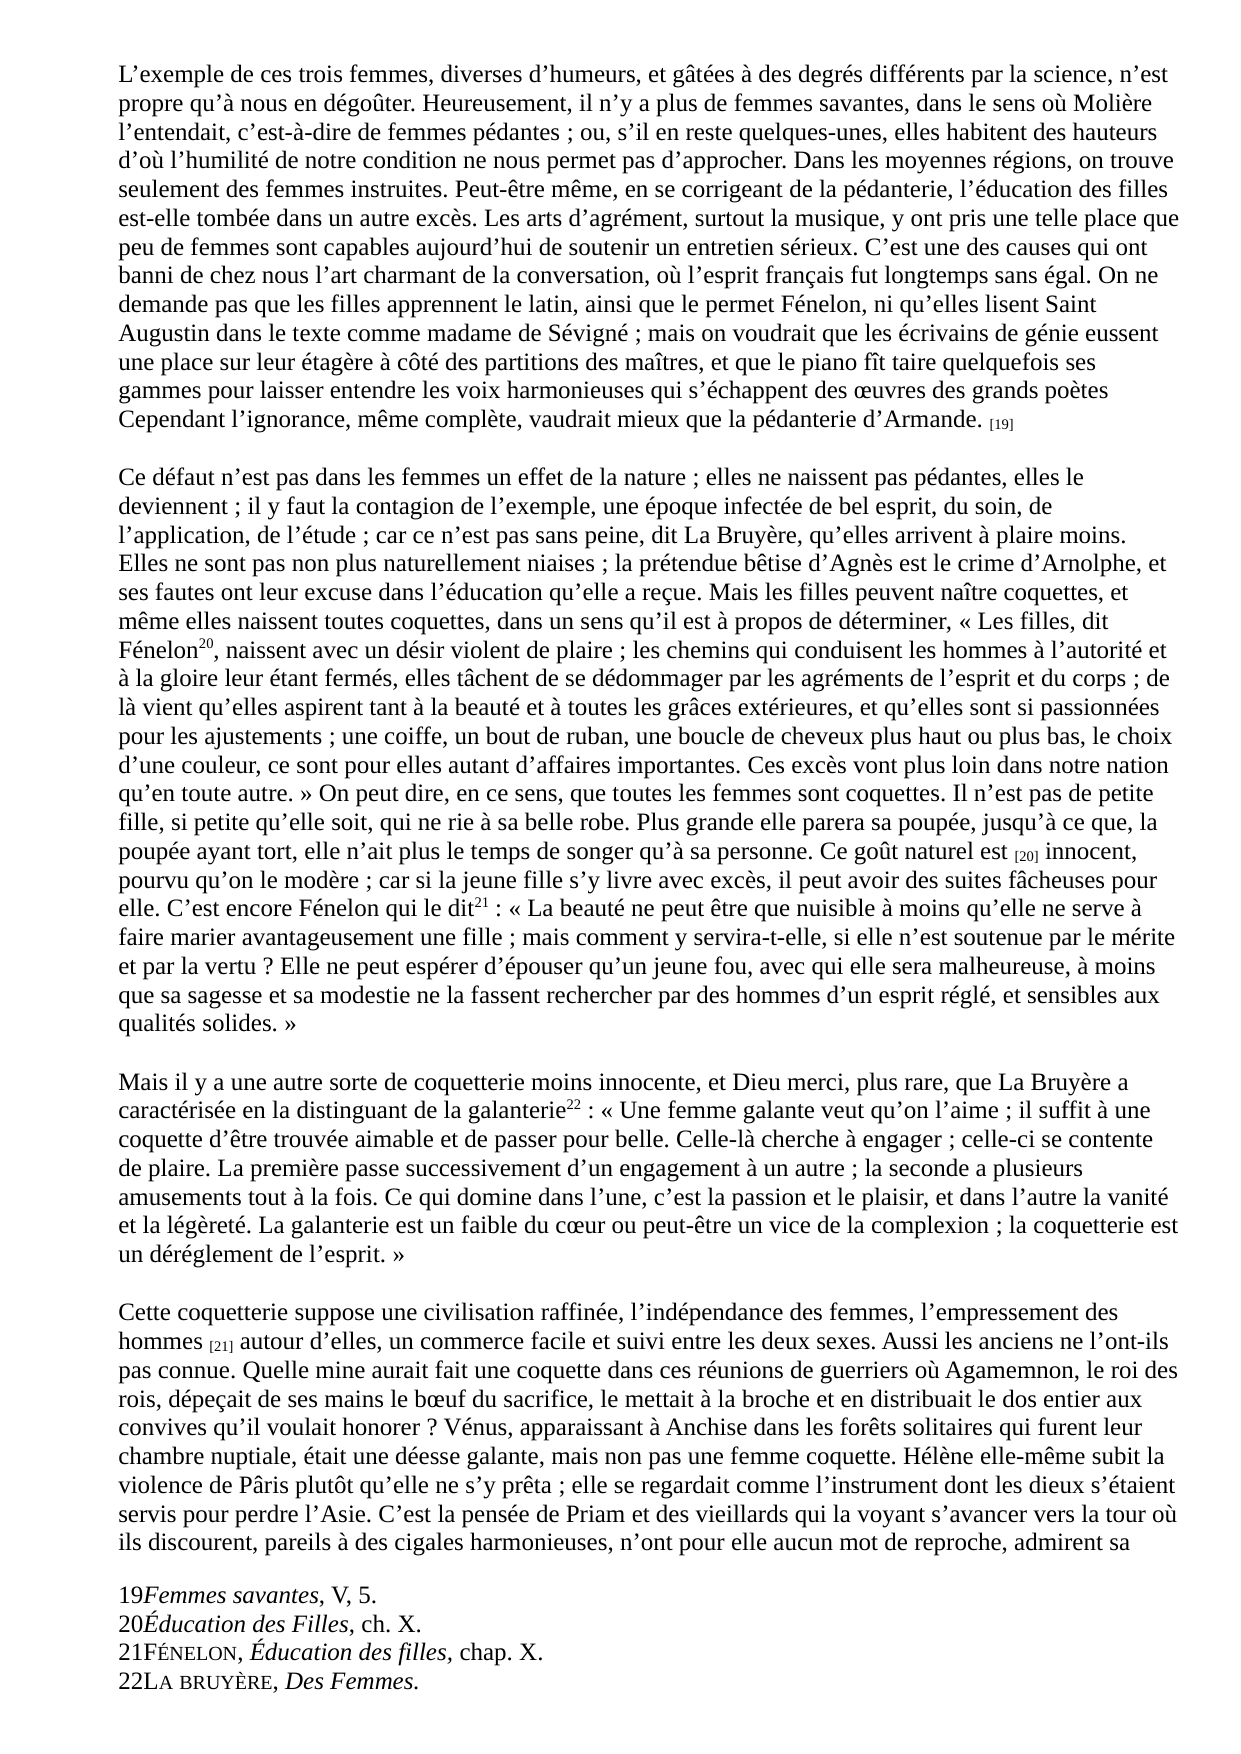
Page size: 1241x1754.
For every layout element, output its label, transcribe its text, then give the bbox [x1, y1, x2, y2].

text L’exemple de ces trois femmes, diverses d’humeurs, et gâtées à des degrés différents par la science, n’est propre qu’à nous en dégoûter. Heureusement, il n’y a plus de femmes savantes, dans le sens où Molière l’entendait, c’est-à-dire de femmes pédantes ; ou, s’il en reste quelques-unes, elles habitent des hauteurs d’où l’humilité de notre condition ne nous permet pas d’approcher. Dans les moyennes régions, on trouve seulement des femmes instruites. Peut-être même, en se corrigeant de la pédanterie, l’éducation des filles est-elle tombée dans un autre excès. Les arts d’agrément, surtout la musique, y ont pris une telle place que peu de femmes sont capables aujourd’hui de soutenir un entretien sérieux. C’est une des causes qui ont banni de chez nous l’art charmant de la conversation, où l’esprit français fut longtemps sans égal. On ne demande pas que les filles apprennent le latin, ainsi que le permet Fénelon, ni qu’elles lisent Saint Augustin dans le texte comme madame de Sévigné ; mais on voudrait que les écrivains de génie eussent une place sur leur étagère à côté des partitions des maîtres, et que le piano fît taire quelquefois ses gammes pour laisser entendre les voix harmonieuses qui s’échappent des œuvres des grands poètes Cependant l’ignorance, même complète, vaudrait mieux que la pédanterie d’Armande. [19] [118, 59, 1181, 433]
text Éducation des Filles, ch. X. [118, 1609, 1181, 1637]
text Fénelon, Éducation des filles, chap. X. [118, 1637, 1181, 1666]
text Ce défaut n’est pas dans les femmes un effet de la nature ; elles ne naissent pas pédantes, elles le deviennent ; il y faut la contagion de l’exemple, une époque infectée de bel esprit, du soin, de l’application, de l’étude ; car ce n’est pas sans peine, dit La Bruyère, qu’elles arrivent à plaire moins. Elles ne sont pas non plus naturellement niaises ; la prétendue bêtise d’Agnès est le crime d’Arnolphe, et ses fautes ont leur excuse dans l’éducation qu’elle a reçue. Mais les filles peuvent naître coquettes, et même elles naissent toutes coquettes, dans un sens qu’il est à propos de déterminer, « Les filles, dit Fénelon, naissent avec un désir violent de plaire ; les chemins qui conduisent les hommes à l’autorité et à la gloire leur étant fermés, elles tâchent de se dédommager par les agréments de l’esprit et du corps ; de là vient qu’elles aspirent tant à la beauté et à toutes les grâces extérieures, et qu’elles sont si passionnées pour les ajustements ; une coiffe, un bout de ruban, une boucle de cheveux plus haut ou plus bas, le choix d’une couleur, ce sont pour elles autant d’affaires importantes. Ces excès vont plus loin dans notre nation qu’en toute autre. » On peut dire, en ce sens, que toutes les femmes sont coquettes. Il n’est pas de petite fille, si petite qu’elle soit, qui ne rie à sa belle robe. Plus grande elle parera sa poupée, jusqu’à ce que, la poupée ayant tort, elle n’ait plus le temps de songer qu’à sa personne. Ce goût naturel est [20] innocent, pourvu qu’on le modère ; car si la jeune fille s’y livre avec excès, il peut avoir des suites fâcheuses pour elle. C’est encore Fénelon qui le dit : « La beauté ne peut être que nuisible à moins qu’elle ne serve à faire marier avantageusement une fille ; mais comment y servira-t-elle, si elle n’est soutenue par le mérite et par la vertu ? Elle ne peut espérer d’épouser qu’un jeune fou, avec qui elle sera malheureuse, à moins que sa sagesse et sa modestie ne la fassent rechercher par des hommes d’un esprit réglé, et sensibles aux qualités solides. » [118, 462, 1181, 1037]
text Cette coquetterie suppose une civilisation raffinée, l’indépendance des femmes, l’empressement des hommes [21] autour d’elles, un commerce facile et suivi entre les deux sexes. Aussi les anciens ne l’ont-ils pas connue. Quelle mine aurait fait une coquette dans ces réunions de guerriers où Agamemnon, le roi des rois, dépeçait de ses mains le bœuf du sacrifice, le mettait à la broche et en distribuait le dos entier aux convives qu’il voulait honorer ? Vénus, apparaissant à Anchise dans les forêts solitaires qui furent leur chambre nuptiale, était une déesse galante, mais non pas une femme coquette. Hélène elle-même subit la violence de Pâris plutôt qu’elle ne s’y prêta ; elle se regardait comme l’instrument dont les dieux s’étaient servis pour perdre l’Asie. C’est la pensée de Priam et des vieillards qui la voyant s’avancer vers la tour où ils discourent, pareils à des cigales harmonieuses, n’ont pour elle aucun mot de reproche, admirent sa [118, 1297, 1181, 1556]
text Mais il y a une autre sorte de coquetterie moins innocente, et Dieu merci, plus rare, que La Bruyère a caractérisée en la distinguant de la galanterie : « Une femme galante veut qu’on l’aime ; il suffit à une coquette d’être trouvée aimable et de passer pour belle. Celle-là cherche à engager ; celle-ci se contente de plaire. La première passe successivement d’un engagement à un autre ; la seconde a plusieurs amusements tout à la fois. Ce qui domine dans l’une, c’est la passion et le plaisir, et dans l’autre la vanité et la légèreté. La galanterie est un faible du cœur ou peut-être un vice de la complexion ; la coquetterie est un déréglement de l’esprit. » [118, 1067, 1181, 1268]
text Femmes savantes, V, 5. [118, 1580, 1181, 1609]
text La bruyère, Des Femmes. [118, 1666, 1181, 1695]
